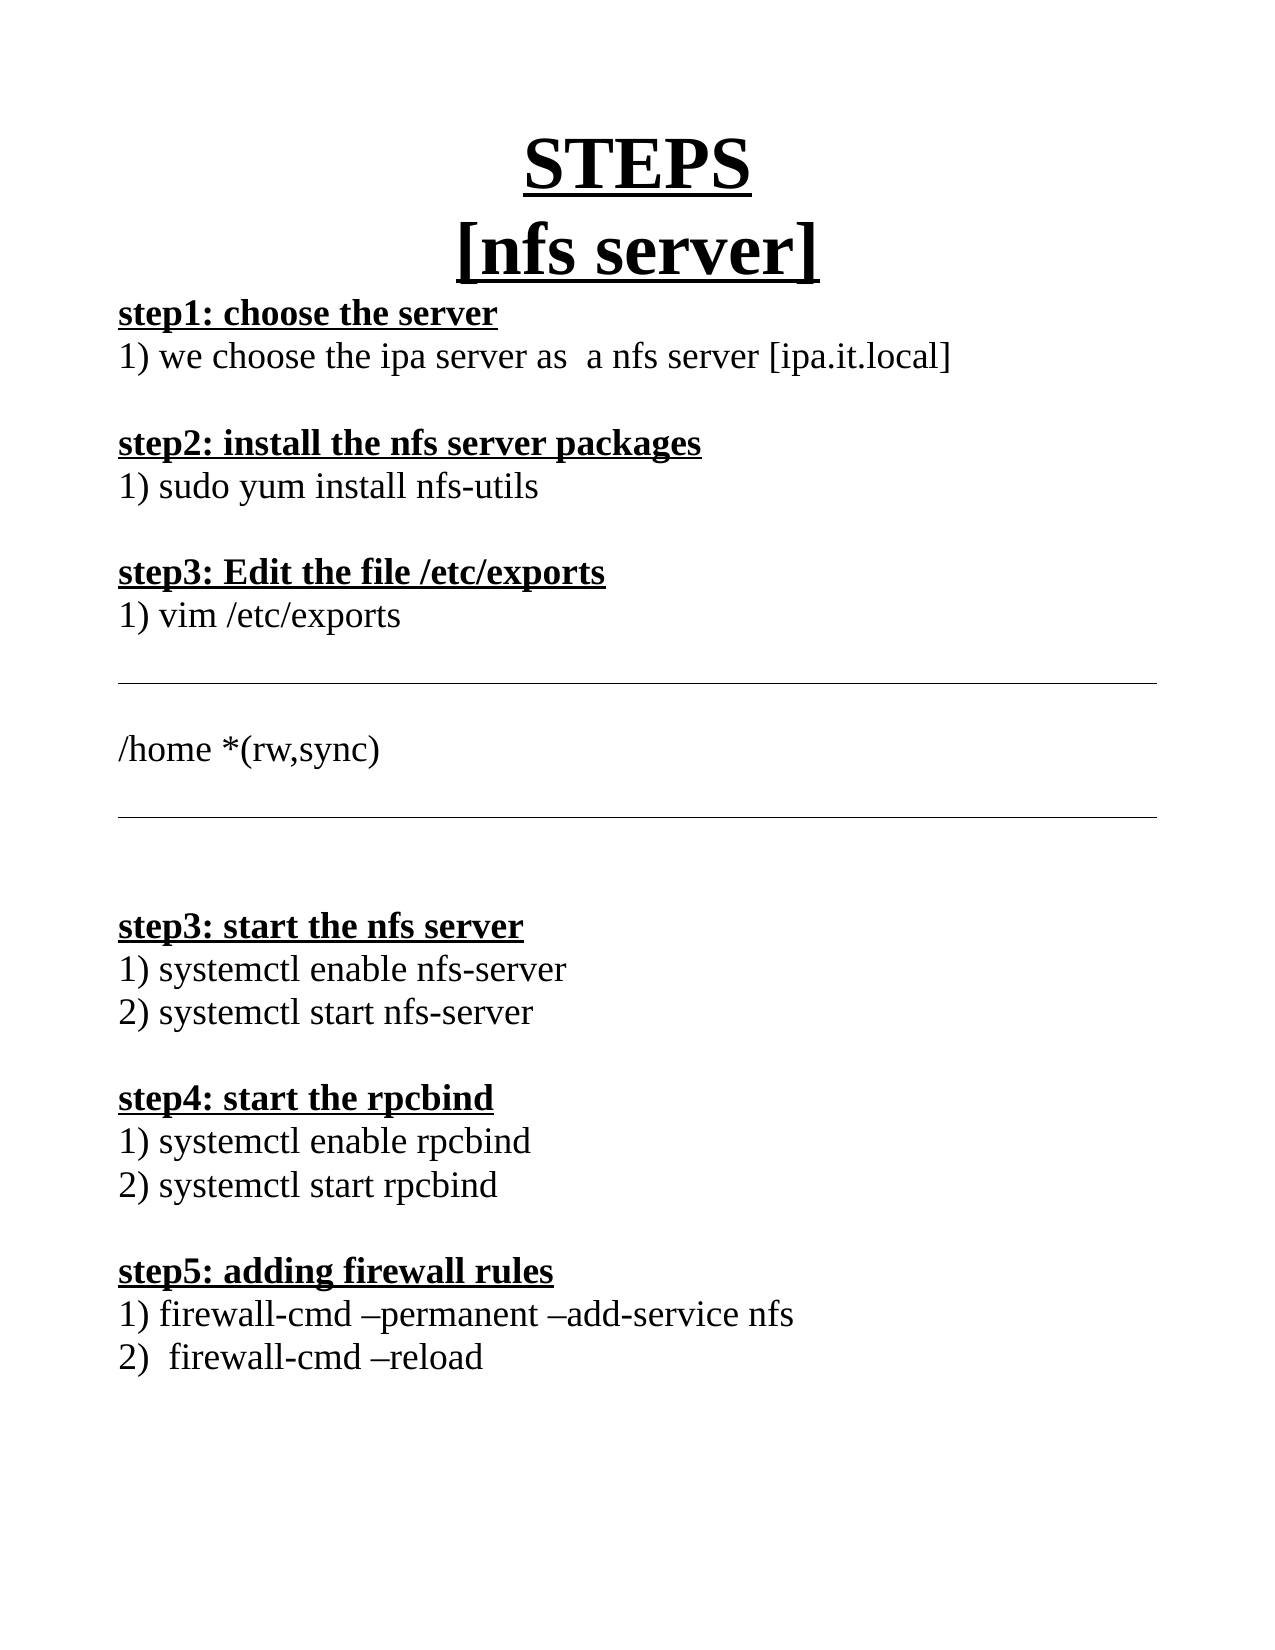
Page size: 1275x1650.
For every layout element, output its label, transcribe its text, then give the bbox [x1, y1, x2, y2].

text step5: adding firewall rules [118, 1248, 1157, 1291]
text 1) systemctl enable rpcbind [118, 1119, 1157, 1162]
text step1: choose the server [118, 291, 1157, 334]
text [nfs server] [118, 204, 1157, 291]
text 1) sudo yum install nfs-utils [118, 463, 1157, 506]
text 1) systemctl enable nfs-server [118, 946, 1157, 989]
text 1) firewall-cmd –permanent –add-service nfs [118, 1291, 1157, 1334]
text step2: install the nfs server packages [118, 420, 1157, 463]
text /home *(rw,sync) [118, 726, 1157, 769]
text 1) vim /etc/exports [118, 592, 1157, 636]
text 2) systemctl start nfs-server [118, 989, 1157, 1033]
text STEPS [118, 118, 1157, 204]
text step3: Edit the file /etc/exports [118, 549, 1157, 592]
text 1) we choose the ipa server as a nfs server [ipa.it.local] [118, 334, 1157, 377]
text 2) systemctl start rpcbind [118, 1162, 1157, 1205]
text step3: start the nfs server [118, 903, 1157, 946]
text step4: start the rpcbind [118, 1076, 1157, 1119]
text 2) firewall-cmd –reload [118, 1334, 1157, 1378]
